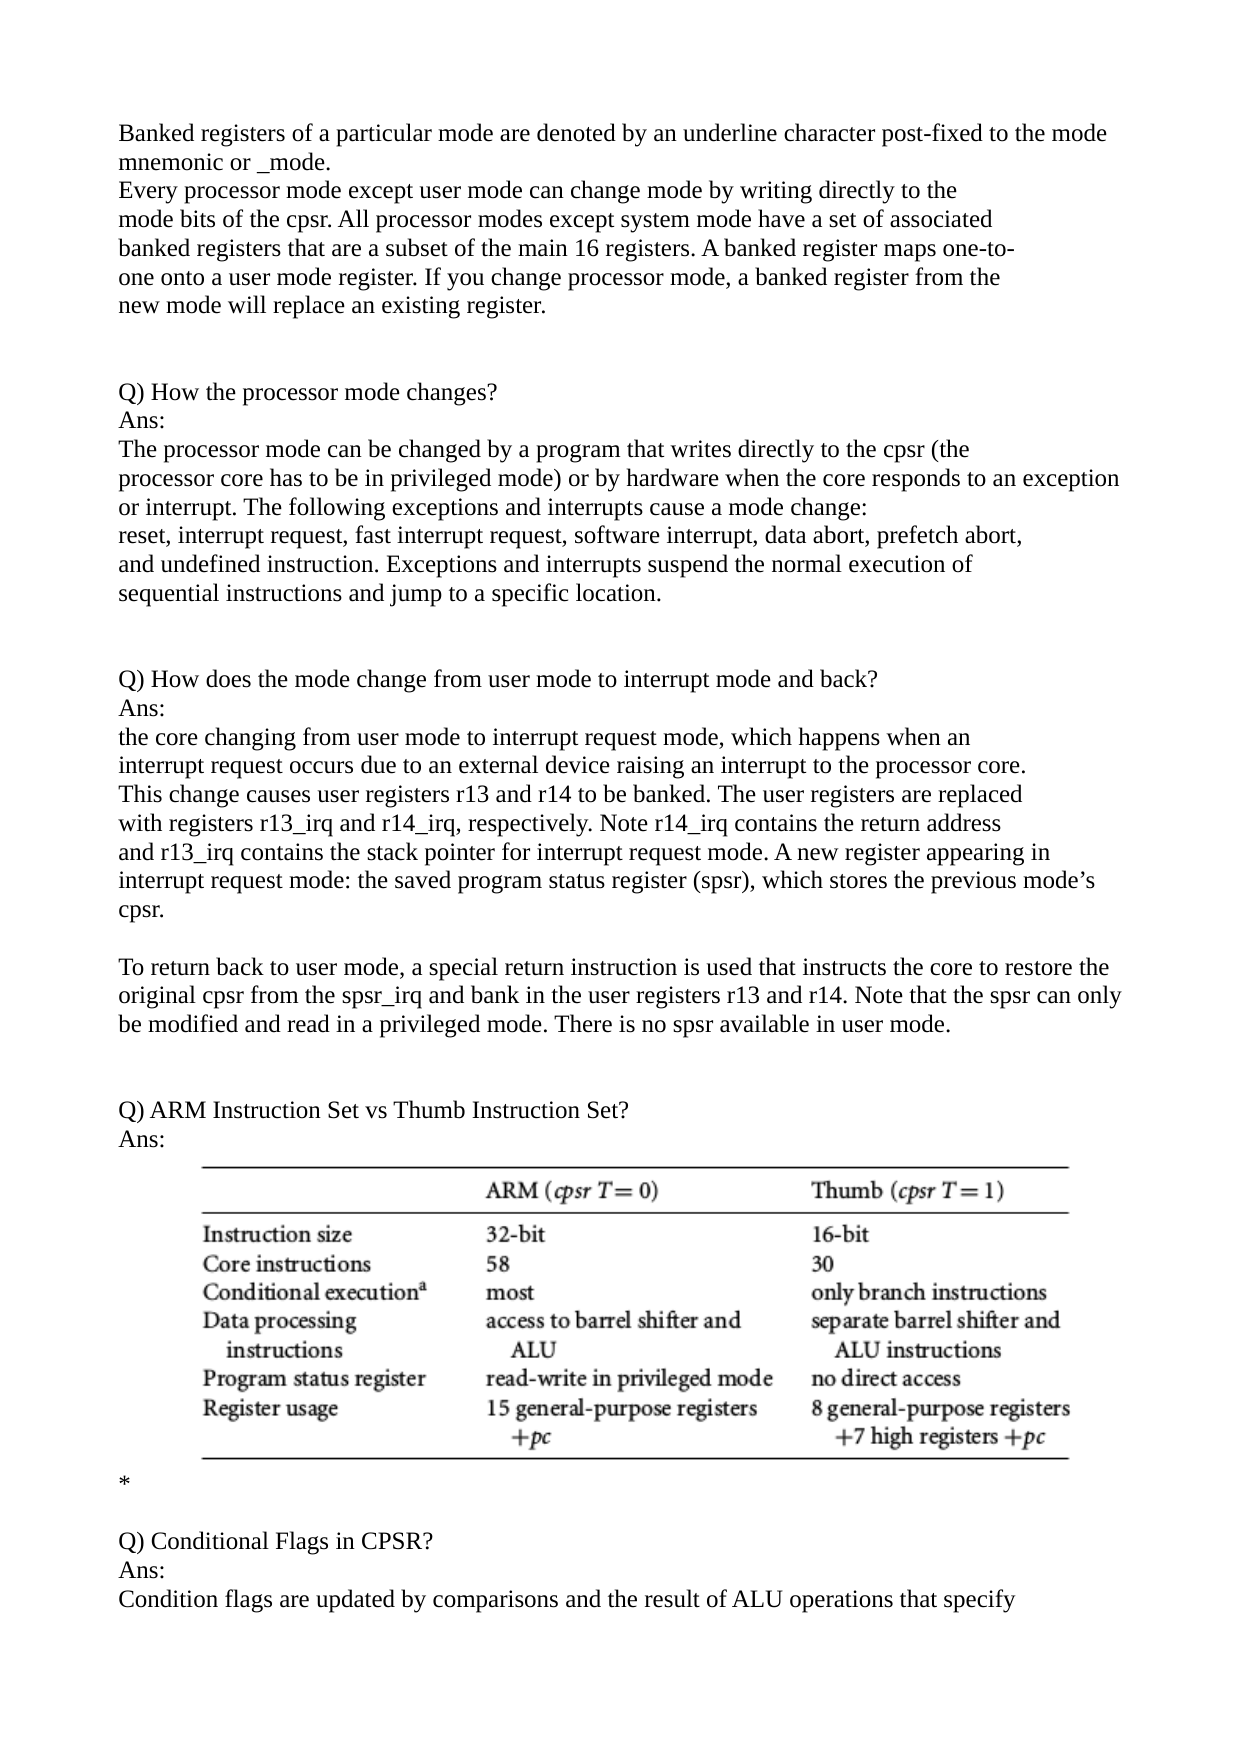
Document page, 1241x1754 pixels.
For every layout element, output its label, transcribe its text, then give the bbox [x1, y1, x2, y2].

text and undefined instruction. Exceptions and interrupts suspend the normal execution of [118, 549, 1122, 578]
text one onto a user mode register. If you change processor mode, a banked register from the [118, 262, 1122, 291]
text Q) How the processor mode changes? [118, 377, 1122, 406]
text mnemonic or _mode. [118, 147, 1122, 176]
text new mode will replace an existing register. [118, 291, 1122, 319]
text interrupt request occurs due to an external device raising an interrupt to the processor core. [118, 751, 1122, 779]
text Every processor mode except user mode can change mode by writing directly to the [118, 176, 1122, 204]
text processor core has to be in privileged mode) or by hardware when the core responds to an exception or interrupt. The following exceptions and interrupts cause a mode change: [118, 463, 1122, 521]
text Q) How does the mode change from user mode to interrupt mode and back? [118, 664, 1122, 693]
text Condition flags are updated by comparisons and the result of ALU operations that specify [118, 1584, 1122, 1612]
text with registers r13_irq and r14_irq, respectively. Note r14_irq contains the return address [118, 808, 1122, 837]
text and r13_irq contains the stack pointer for interrupt request mode. A new register appearing in interrupt request mode: the saved program status register (spsr), which stores the previous mode’s cpsr. [118, 837, 1122, 923]
text sequential instructions and jump to a specific location. [118, 578, 1122, 607]
text Ans: [118, 1124, 1122, 1153]
text the core changing from user mode to interrupt request mode, which happens when an [118, 722, 1122, 751]
text Q) Conditional Flags in CPSR? [118, 1526, 1122, 1555]
text mode bits of the cpsr. All processor modes except system mode have a set of associated [118, 204, 1122, 233]
picture [153, 1153, 1087, 1469]
text To return back to user mode, a special return instruction is used that instructs the core to restore the original cpsr from the spsr_irq and bank in the user registers r13 and r14. Note that the spsr can only be modified and read in a privileged mode. There is no spsr available in user mode. [118, 952, 1122, 1038]
text The processor mode can be changed by a program that writes directly to the cpsr (the [118, 434, 1122, 463]
text reset, interrupt request, fast interrupt request, software interrupt, data abort, prefetch abort, [118, 521, 1122, 549]
text banked registers that are a subset of the main 16 registers. A banked register maps one-to- [118, 233, 1122, 262]
text Ans: [118, 406, 1122, 434]
text Ans: [118, 1555, 1122, 1584]
text Q) ARM Instruction Set vs Thumb Instruction Set? [118, 1096, 1122, 1124]
text * [118, 1153, 1122, 1497]
text This change causes user registers r13 and r14 to be banked. The user registers are replaced [118, 779, 1122, 808]
text Ans: [118, 693, 1122, 722]
text Banked registers of a particular mode are denoted by an underline character post-fixed to the mode [118, 118, 1122, 147]
